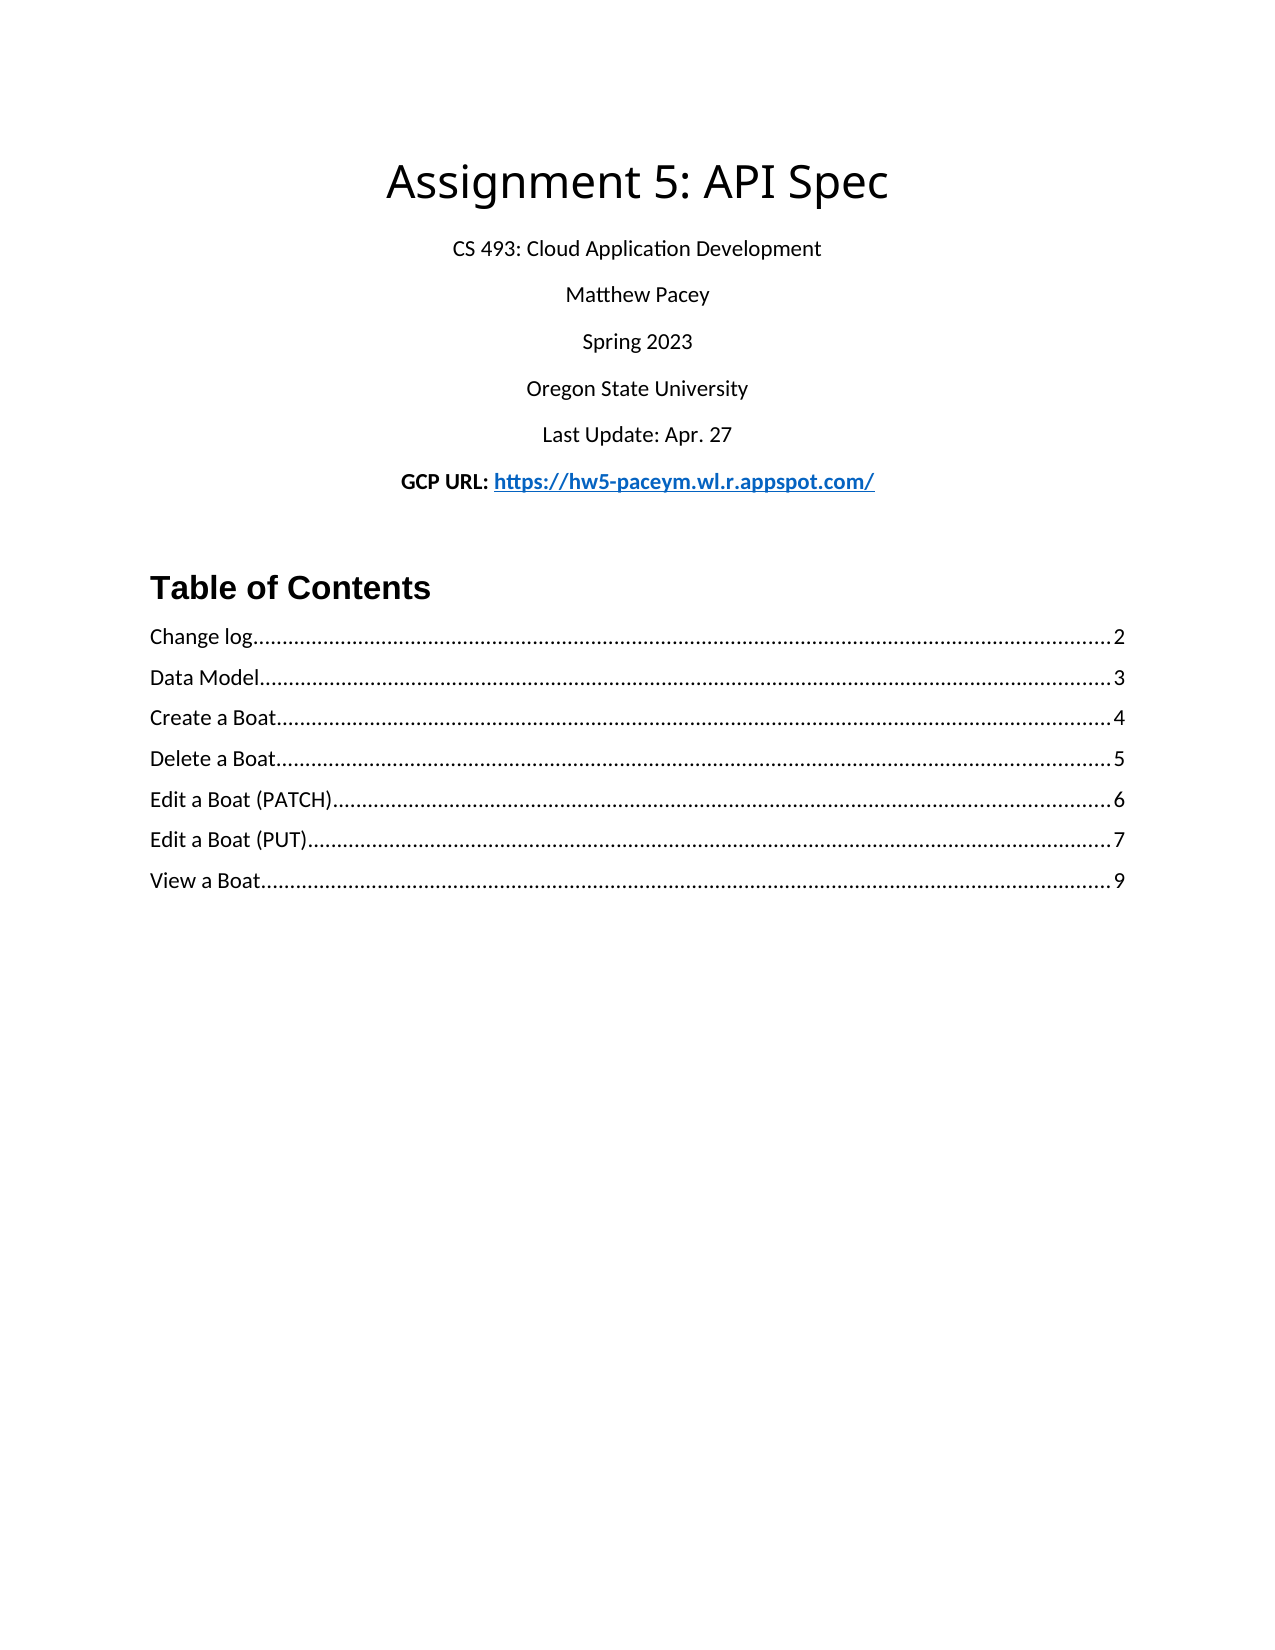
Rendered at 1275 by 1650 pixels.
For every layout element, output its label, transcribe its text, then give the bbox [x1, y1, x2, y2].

text GCP URL: https://hw5-paceym.wl.r.appspot.com/ [150, 467, 1125, 495]
subtitle Table of Contents [150, 568, 1125, 607]
text Delete a Boat 5 [150, 744, 1125, 772]
text Last Update: Apr. 27 [150, 420, 1125, 448]
text Oregon State University [150, 374, 1125, 402]
text Spring 2023 [150, 327, 1125, 355]
text Create a Boat 4 [150, 703, 1125, 731]
text View a Boat 9 [150, 866, 1125, 894]
text Change log 2 [150, 622, 1125, 650]
text Edit a Boat (PUT) 7 [150, 825, 1125, 853]
text Assignment 5: API Spec [150, 150, 1125, 212]
text Data Model 3 [150, 663, 1125, 691]
text CS 493: Cloud Application Development [150, 234, 1125, 262]
text Matthew Pacey [150, 281, 1125, 308]
text Edit a Boat (PATCH) 6 [150, 785, 1125, 813]
